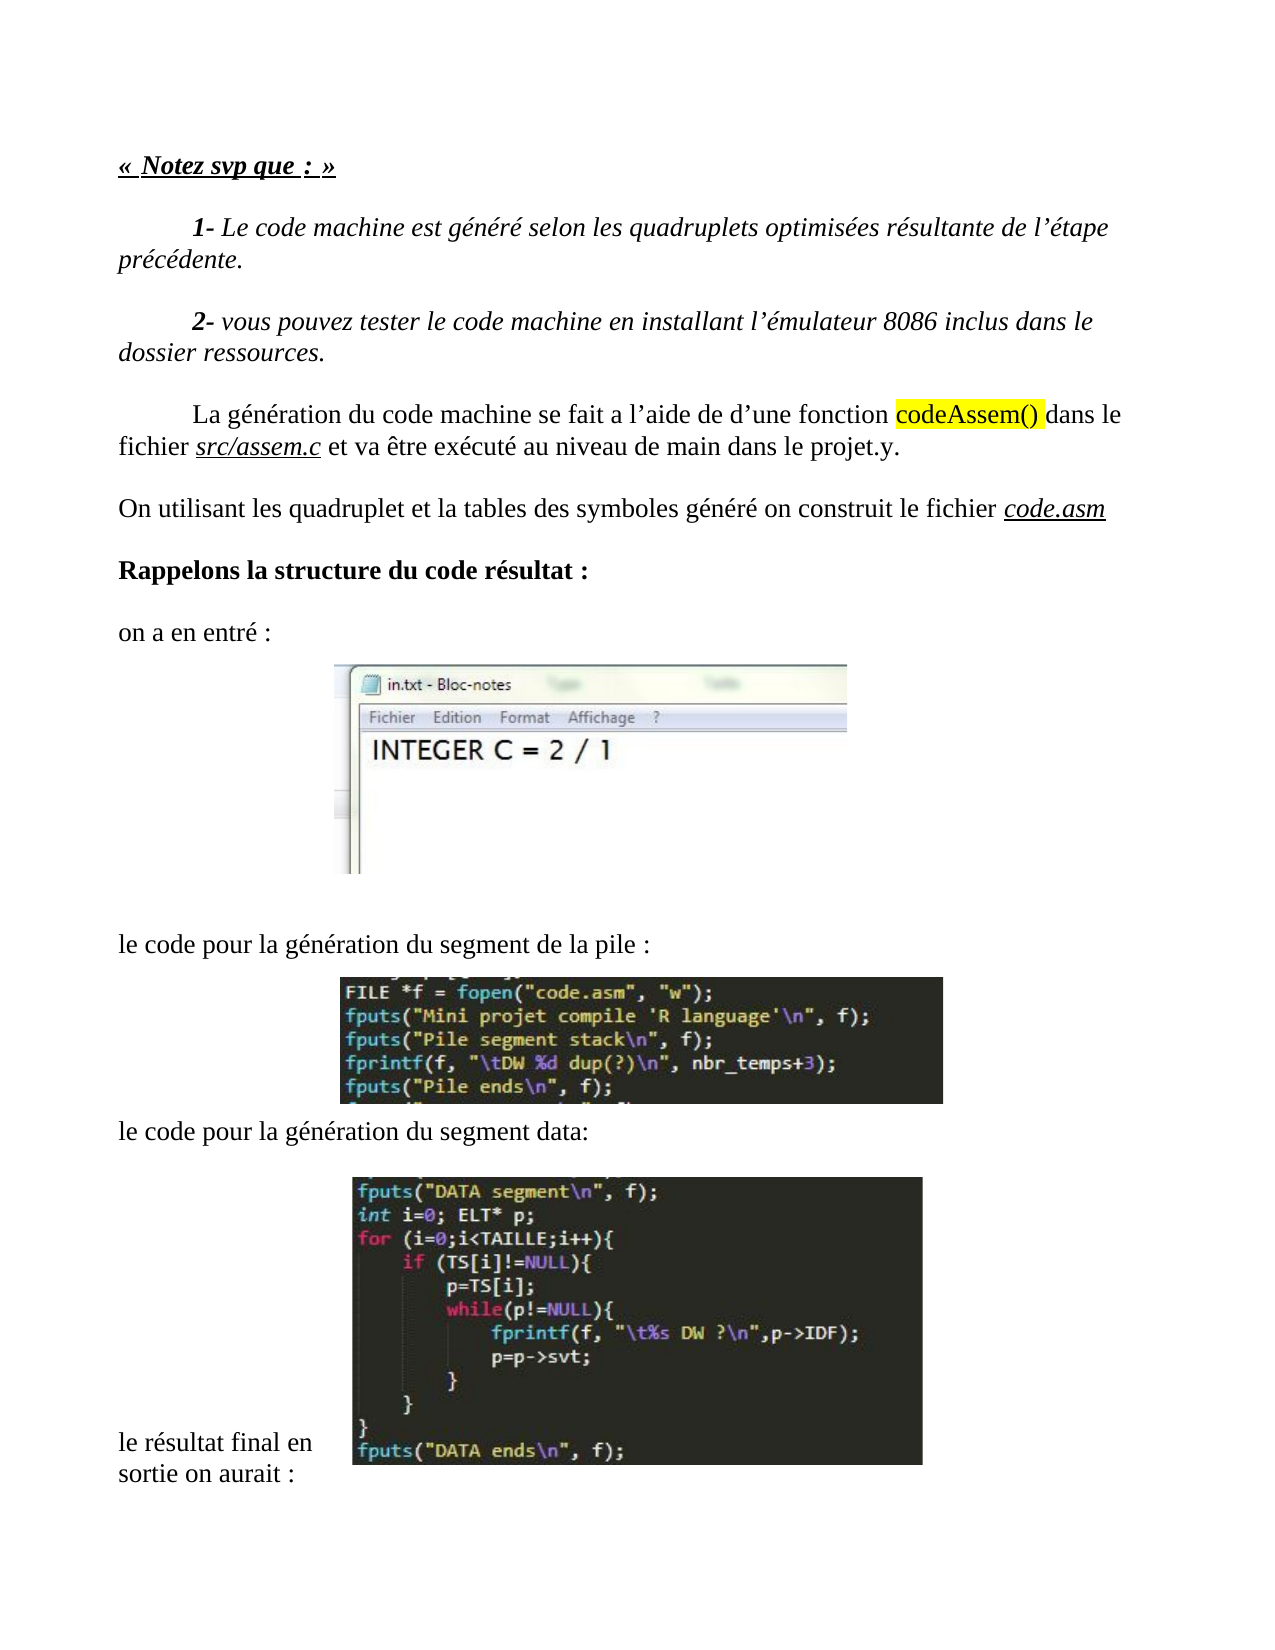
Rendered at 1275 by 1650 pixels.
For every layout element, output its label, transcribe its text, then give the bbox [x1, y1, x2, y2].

text « Notez svp que : » [118, 149, 1157, 180]
text On utilisant les quadruplet et la tables des symboles généré on construit le fichier code.asm [118, 492, 1157, 523]
text 2- vous pouvez tester le code machine en installant l’émulateur 8086 inclus dans le dossier ressources. [118, 305, 1157, 367]
picture [352, 1177, 923, 1465]
text le code pour la génération du segment data: [118, 1115, 1157, 1146]
text le code pour la génération du segment de la pile : [118, 928, 1157, 959]
text le résultat final en sortie on aurait : [118, 1426, 1157, 1488]
text 1- Le code machine est généré selon les quadruplets optimisées résultante de l’étape précédente. [118, 212, 1157, 274]
text Rappelons la structure du code résultat : [118, 554, 1157, 585]
text La génération du code machine se fait a l’aide de d’une fonction codeAssem() dans le fichier src/assem.c et va être exécuté au niveau de main dans le projet.y. [118, 398, 1157, 461]
text on a en entré : [118, 616, 1157, 648]
picture [340, 977, 944, 1104]
picture [334, 664, 848, 874]
